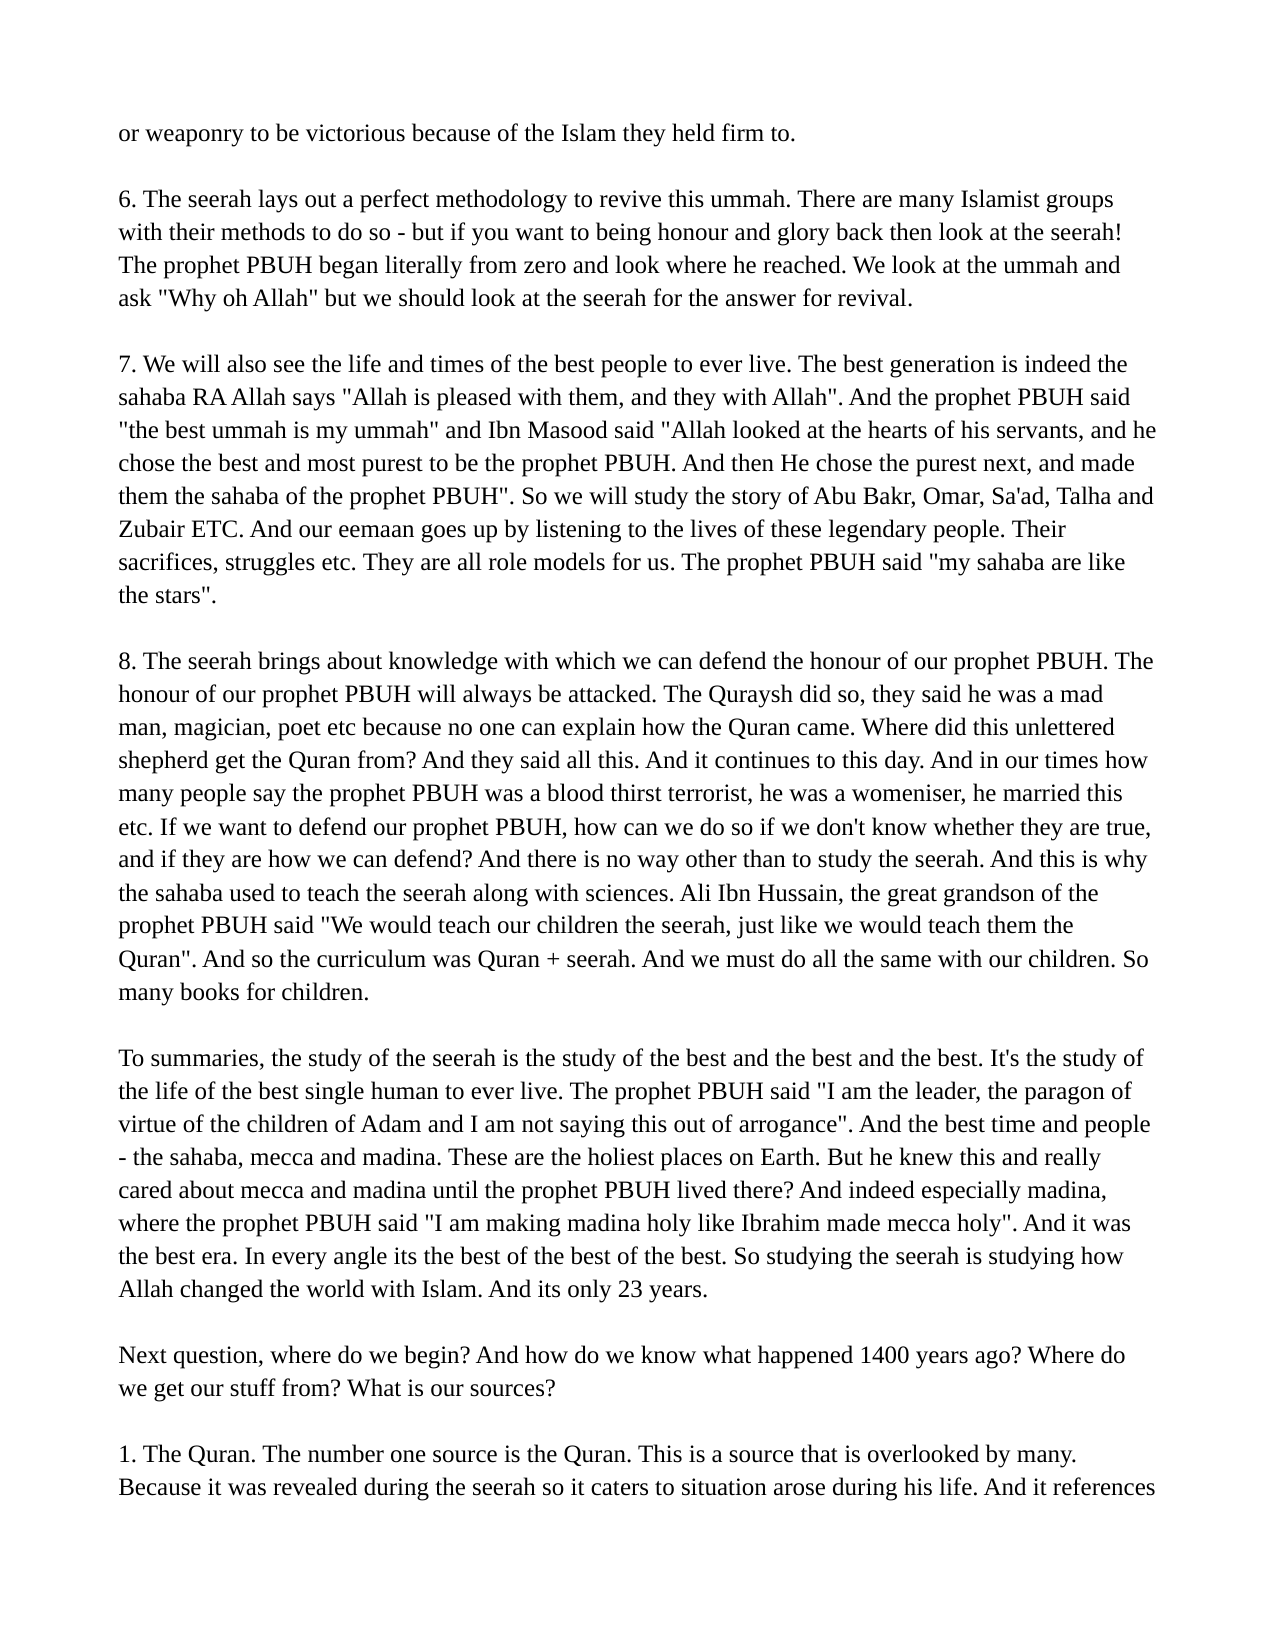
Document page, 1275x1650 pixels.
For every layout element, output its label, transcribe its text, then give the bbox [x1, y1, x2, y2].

text or weaponry to be victorious because of the Islam they held firm to. 6. The seerah lays out a perfect methodology to revive this ummah. There are many Islamist groups with their methods to do so - but if you want to being honour and glory back then look at the seerah! The prophet PBUH began literally from zero and look where he reached. We look at the ummah and ask "Why oh Allah" but we should look at the seerah for the answer for revival. 7. We will also see the life and times of the best people to ever live. The best generation is indeed the sahaba RA Allah says "Allah is pleased with them, and they with Allah". And the prophet PBUH said "the best ummah is my ummah" and Ibn Masood said "Allah looked at the hearts of his servants, and he chose the best and most purest to be the prophet PBUH. And then He chose the purest next, and made them the sahaba of the prophet PBUH". So we will study the story of Abu Bakr, Omar, Sa'ad, Talha and Zubair ETC. And our eemaan goes up by listening to the lives of these legendary people. Their sacrifices, struggles etc. They are all role models for us. The prophet PBUH said "my sahaba are like the stars". 8. The seerah brings about knowledge with which we can defend the honour of our prophet PBUH. The honour of our prophet PBUH will always be attacked. The Quraysh did so, they said he was a mad man, magician, poet etc because no one can explain how the Quran came. Where did this unlettered shepherd get the Quran from? And they said all this. And it continues to this day. And in our times how many people say the prophet PBUH was a blood thirst terrorist, he was a womeniser, he married this etc. If we want to defend our prophet PBUH, how can we do so if we don't know whether they are true, and if they are how we can defend? And there is no way other than to study the seerah. And this is why the sahaba used to teach the seerah along with sciences. Ali Ibn Hussain, the great grandson of the prophet PBUH said "We would teach our children the seerah, just like we would teach them the Quran". And so the curriculum was Quran + seerah. And we must do all the same with our children. So many books for children. To summaries, the study of the seerah is the study of the best and the best and the best. It's the study of the life of the best single human to ever live. The prophet PBUH said "I am the leader, the paragon of virtue of the children of Adam and I am not saying this out of arrogance". And the best time and people - the sahaba, mecca and madina. These are the holiest places on Earth. But he knew this and really cared about mecca and madina until the prophet PBUH lived there? And indeed especially madina, where the prophet PBUH said "I am making madina holy like Ibrahim made mecca holy". And it was the best era. In every angle its the best of the best of the best. So studying the seerah is studying how Allah changed the world with Islam. And its only 23 years. Next question, where do we begin? And how do we know what happened 1400 years ago? Where do we get our stuff from? What is our sources? 1. The Quran. The number one source is the Quran. This is a source that is overlooked by many. Because it was revealed during the seerah so it caters to situation arose during his life. And it references [118, 118, 1157, 1501]
